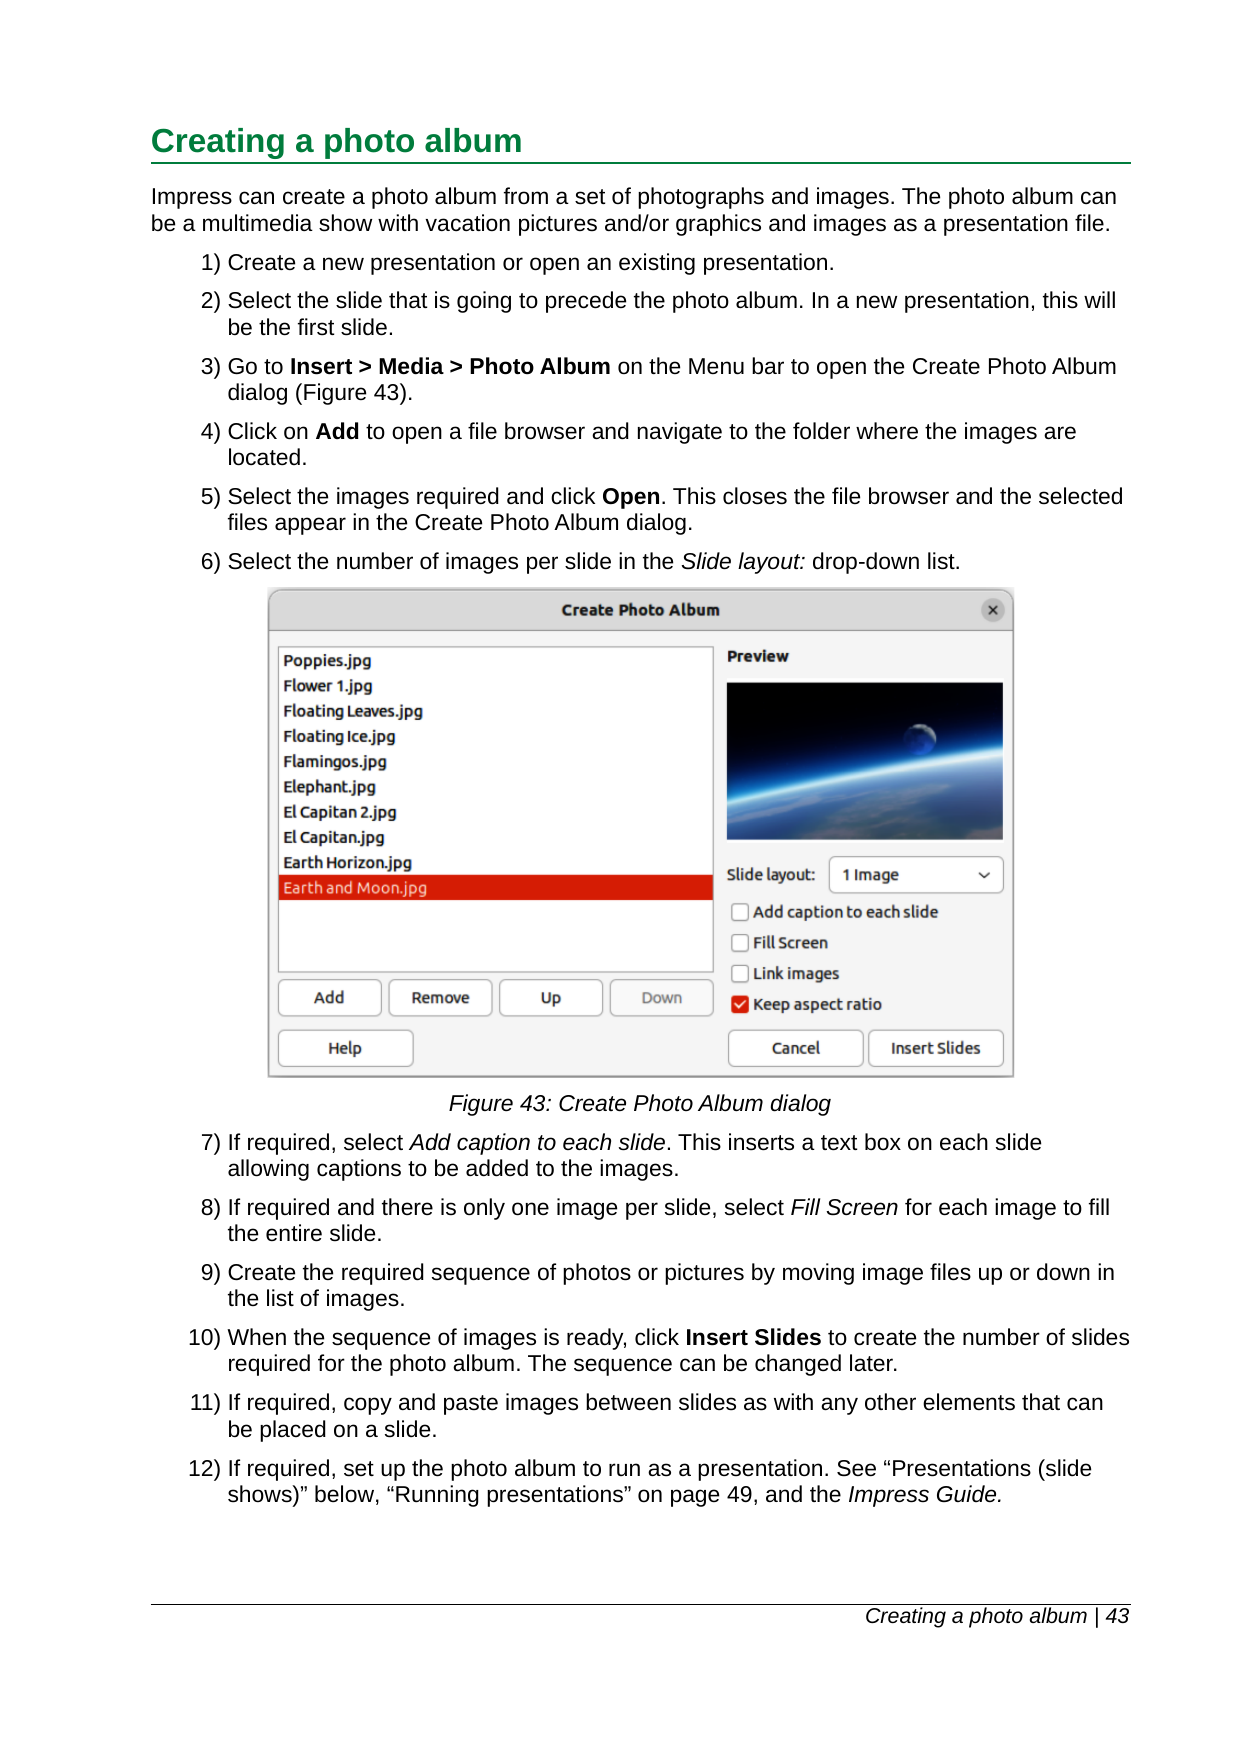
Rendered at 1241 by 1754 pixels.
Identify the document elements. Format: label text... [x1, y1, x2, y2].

list If required and there is only one image per slide, select Fill Screen for each image to fill the entire slide. [227, 1194, 1131, 1246]
text Figure 43: Create Photo Album dialog [267, 1090, 1014, 1116]
list Impress can create a photo album from a set of photographs and images. The photo album can be a multimedia show with vacation pictures and/or graphics and images as a presentation file. [151, 183, 1131, 236]
list Select the slide that is going to precede the photo album. In a new presentation, this will be the first slide. [227, 287, 1131, 340]
list Go to Insert > Media > Photo Album on the Menu bar to open the Create Photo Album dialog (Figure 43). [227, 353, 1131, 405]
list If required, copy and paste images between slides as with any other elements that can be placed on a slide. [227, 1389, 1131, 1442]
picture [267, 587, 1015, 1078]
list If required, select Add caption to each slide. This inserts a text box on each slide allowing captions to be added to the images. [227, 1128, 1131, 1181]
list Create the required sequence of photos or pictures by moving image files up or down in the list of images. [227, 1259, 1131, 1312]
list Click on Add to open a file browser and navigate to the folder where the images are located. [227, 418, 1131, 471]
list When the sequence of images is ready, click Insert Slides to create the number of slides required for the photo album. The sequence can be changed later. [227, 1324, 1131, 1377]
subtitle Creating a photo album [151, 121, 1131, 162]
list Select the number of images per slide in the Slide layout: drop-down list. [227, 548, 1131, 574]
list Select the images required and click Open. This closes the file browser and the selected files appear in the Create Photo Album dialog. [227, 483, 1131, 536]
list Create a new presentation or open an existing presentation. [227, 248, 1131, 275]
list If required, set up the photo album to run as a presentation. See “Presentations (slide shows)” below, “Running presentations” on page 49, and the Impress Guide. [227, 1454, 1131, 1507]
